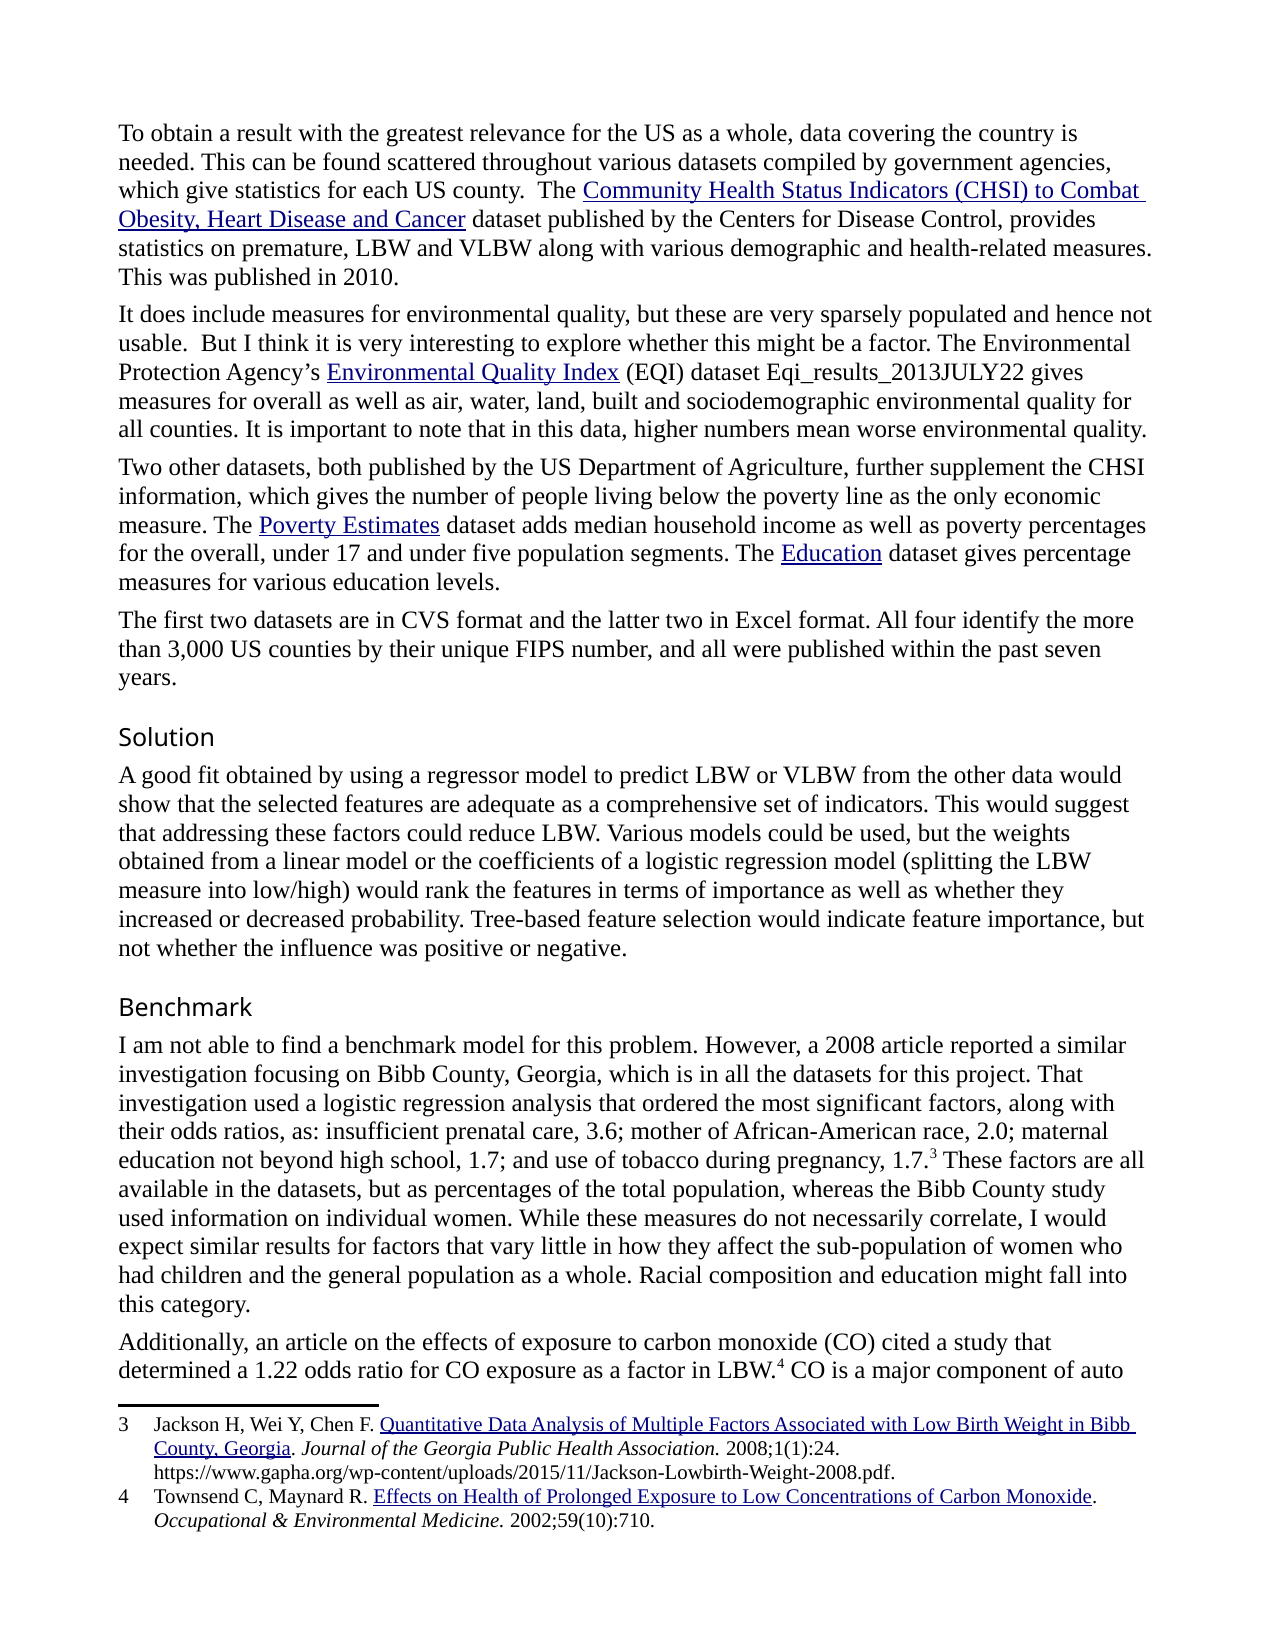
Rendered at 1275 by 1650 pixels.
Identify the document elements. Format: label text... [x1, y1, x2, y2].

text A good fit obtained by using a regressor model to predict LBW or VLBW from the other data would show that the selected features are adequate as a comprehensive set of indicators. This would suggest that addressing these factors could reduce LBW. Various models could be used, but the weights obtained from a linear model or the coefficients of a logistic regression model (splitting the LBW measure into low/high) would rank the features in terms of importance as well as whether they increased or decreased probability. Tree-based feature selection would indicate feature importance, but not whether the influence was positive or negative. [118, 760, 1157, 961]
text It does include measures for environmental quality, but these are very sparsely populated and hence not usable. But I think it is very interesting to explore whether this might be a factor. The Environmental Protection Agency’s Environmental Quality Index (EQI) dataset Eqi_results_2013JULY22 gives measures for overall as well as air, water, land, built and sociodemographic environmental quality for all counties. It is important to note that in this data, higher numbers mean worse environmental quality. [118, 299, 1157, 443]
text To obtain a result with the greatest relevance for the US as a whole, data covering the country is needed. This can be found scattered throughout various datasets compiled by government agencies, which give statistics for each US county. The Community Health Status Indicators (CHSI) to Combat Obesity, Heart Disease and Cancer dataset published by the Centers for Disease Control, provides statistics on premature, LBW and VLBW along with various demographic and health-related measures. This was published in 2010. [118, 118, 1157, 291]
text I am not able to find a benchmark model for this problem. However, a 2008 article reported a similar investigation focusing on Bibb County, Georgia, which is in all the datasets for this project. That investigation used a logistic regression analysis that ordered the most significant factors, along with their odds ratios, as: insufficient prenatal care, 3.6; mother of African-American race, 2.0; maternal education not beyond high school, 1.7; and use of tobacco during pregnancy, 1.7. These factors are all available in the datasets, but as percentages of the total population, whereas the Bibb County study used information on individual women. While these measures do not necessarily correlate, I would expect similar results for factors that vary little in how they affect the sub-population of women who had children and the general population as a whole. Racial composition and education might fall into this category. [118, 1030, 1157, 1318]
text Additionally, an article on the effects of exposure to carbon monoxide (CO) cited a study that determined a 1.22 odds ratio for CO exposure as a factor in LBW. CO is a major component of auto [118, 1327, 1157, 1384]
text Townsend C, Maynard R. Effects on Health of Prolonged Exposure to Low Concentrations of Carbon Monoxide. Occupational & Environmental Medicine. 2002;59(10):710. [118, 1484, 1157, 1532]
text The first two datasets are in CVS format and the latter two in Excel format. All four identify the more than 3,000 US counties by their unique FIPS number, and all were published within the past seven years. [118, 605, 1157, 691]
text Jackson H, Wei Y, Chen F. Quantitative Data Analysis of Multiple Factors Associated with Low Birth Weight in Bibb County, Georgia. Journal of the Georgia Public Health Association. 2008;1(1):24. https://www.gapha.org/wp-content/uploads/2015/11/Jackson-Lowbirth-Weight-2008.pdf. [118, 1412, 1157, 1484]
text Two other datasets, both published by the US Department of Agriculture, further supplement the CHSI information, which gives the number of people living below the poverty line as the only economic measure. The Poverty Estimates dataset adds median household income as well as poverty percentages for the overall, under 17 and under five population segments. The Education dataset gives percentage measures for various education levels. [118, 452, 1157, 596]
text Benchmark [118, 990, 1157, 1024]
text Solution [118, 720, 1157, 754]
